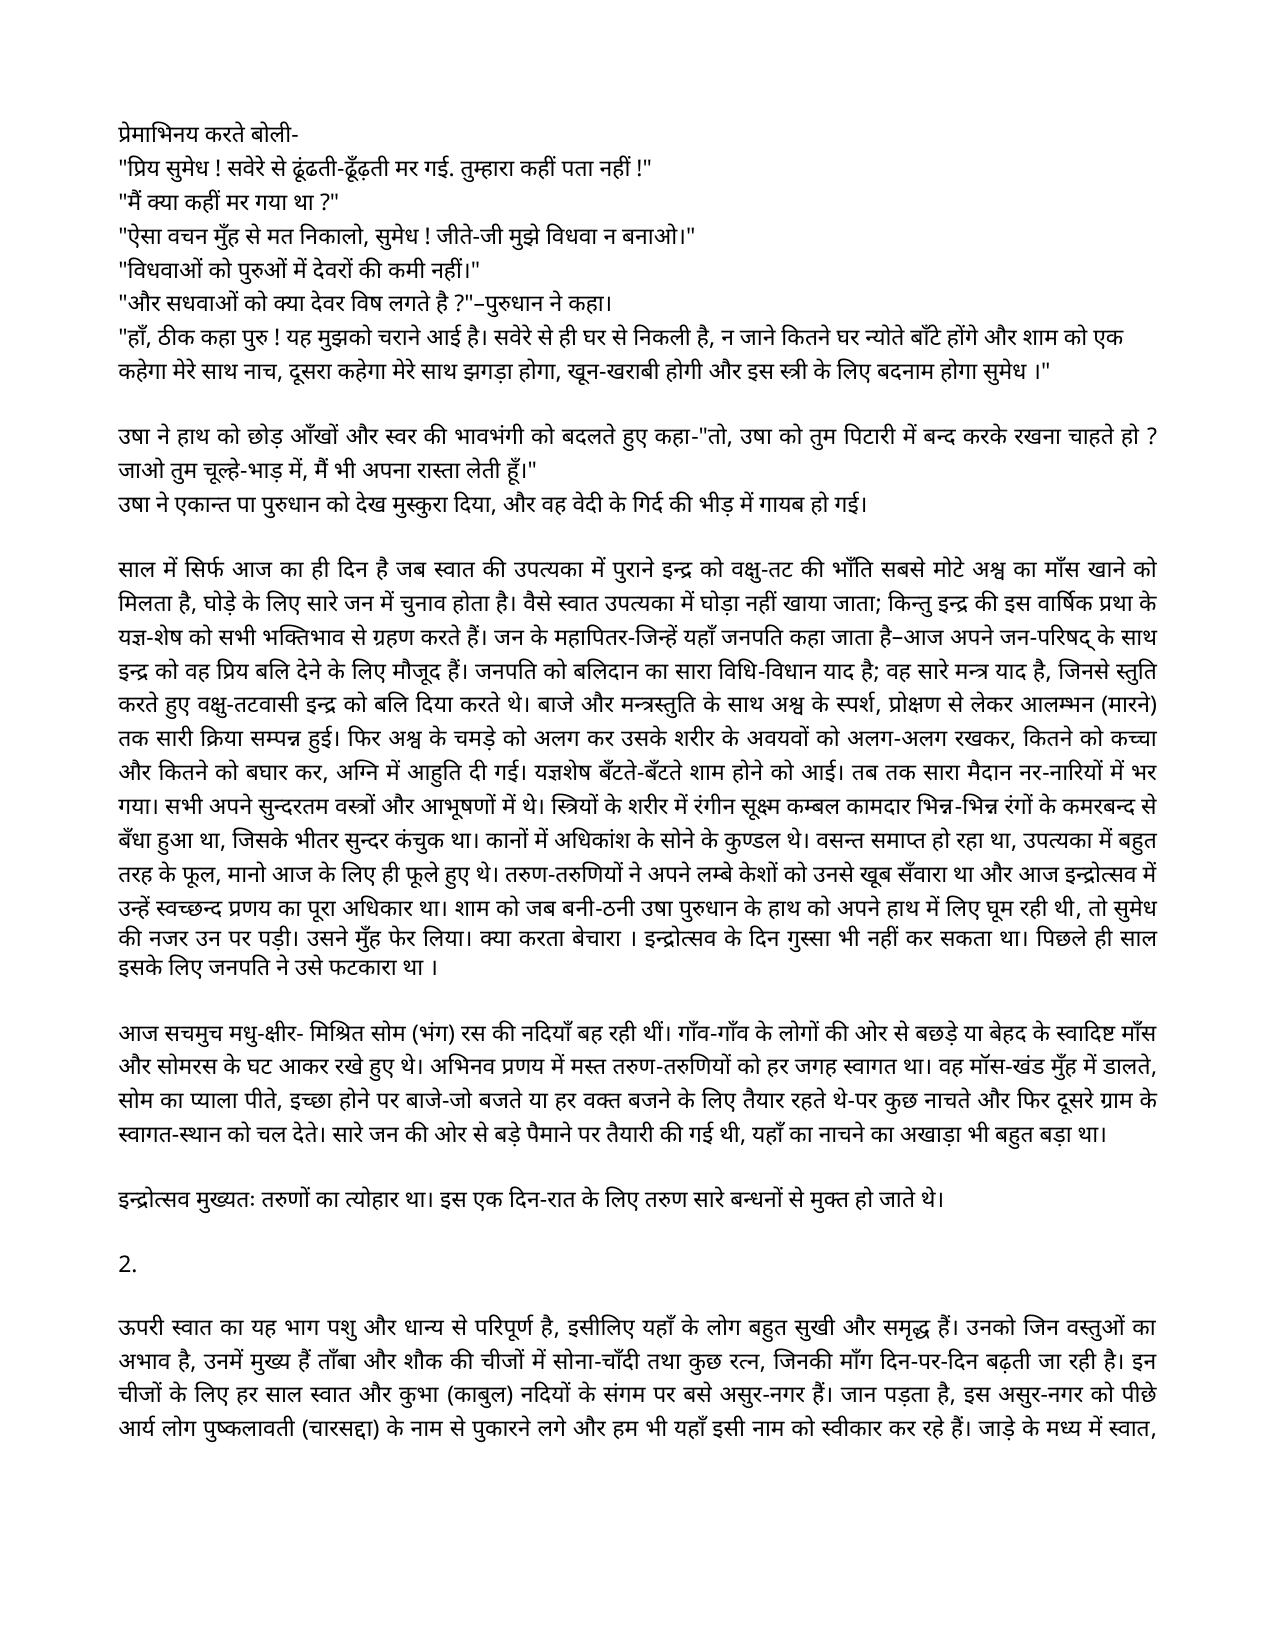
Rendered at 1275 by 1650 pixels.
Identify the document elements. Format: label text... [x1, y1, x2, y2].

text "हाँ, ठीक कहा पुरु ! यह मुझको चराने आई है। सवेरे से ही घर से निकली है, न जाने कितने घर न्योते बाँटे होंगे और शाम को एक [118, 321, 1157, 355]
text उषा ने एकान्त पा पुरुधान को देख मुस्कुरा दिया, और वह वेदी के गिर्द की भीड़ में गायब हो गई। [118, 488, 1157, 522]
text उषा ने हाथ को छोड़ आँखों और स्वर की भावभंगी को बदलते हुए कहा-"तो, उषा को तुम पिटारी में बन्द करके रखना चाहते हो ? जाओ तुम चूल्हे-भाड़ में, मैं भी अपना रास्ता लेती हूँ।" [118, 420, 1157, 488]
text "विधवाओं को पुरुओं में देवरों की कमी नहीं।" [118, 253, 1157, 287]
text "प्रिय सुमेध ! सवेरे से ढूंढती-ढूँढ़ती मर गई. तुम्हारा कहीं पता नहीं !" [118, 152, 1157, 186]
text इन्द्रोत्सव मुख्यतः तरुणों का त्योहार था। इस एक दिन-रात के लिए तरुण सारे बन्धनों से मुक्त हो जाते थे। [118, 1183, 1157, 1217]
text "मैं क्या कहीं मर गया था ?" [118, 186, 1157, 220]
text प्रेमाभिनय करते बोली- [118, 118, 1157, 152]
text साल में सिर्फ आज का ही दिन है जब स्वात की उपत्यका में पुराने इन्द्र को वक्षु-तट की भाँति सबसे मोटे अश्व का माँस खाने को मिलता है, घोड़े के लिए सारे जन में चुनाव होता है। वैसे स्वात उपत्यका में घोड़ा नहीं खाया जाता; किन्तु इन्द्र की इस वार्षिक प्रथा के यज्ञ-शेष को सभी भक्तिभाव से ग्रहण करते हैं। जन के महापितर-जिन्हें यहाँ जनपति कहा जाता है–आज अपने जन-परिषद् के साथ इन्द्र को वह प्रिय बलि देने के लिए मौजूद हैं। जनपति को बलिदान का सारा विधि-विधान याद है; वह सारे मन्त्र याद है, जिनसे स्तुति करते हुए वक्षु-तटवासी इन्द्र को बलि दिया करते थे। बाजे और मन्त्रस्तुति के साथ अश्व के स्पर्श, प्रोक्षण से लेकर आलम्भन (मारने) तक सारी क्रिया सम्पन्न हुई। फिर अश्व के चमड़े को अलग कर उसके शरीर के अवयवों को अलग-अलग रखकर, कितने को कच्चा और कितने को बघार कर, अग्नि में आहुति दी गई। यज्ञशेष बँटते-बँटते शाम होने को आई। तब तक सारा मैदान नर-नारियों में भर गया। सभी अपने सुन्दरतम वस्त्रों और आभूषणों में थे। स्त्रियों के शरीर में रंगीन सूक्ष्म कम्बल कामदार भिन्न-भिन्न रंगों के कमरबन्द से बँधा हुआ था, जिसके भीतर सुन्दर कंचुक था। कानों में अधिकांश के सोने के कुण्डल थे। वसन्त समाप्त हो रहा था, उपत्यका में बहुत तरह के फूल, मानो आज के लिए ही फूले हुए थे। तरुण-तरुणियों ने अपने लम्बे केशों को उनसे खूब सँवारा था और आज इन्द्रोत्सव में उन्हें स्वच्छन्द प्रणय का पूरा अधिकार था। शाम को जब बनी-ठनी उषा पुरुधान के हाथ को अपने हाथ में लिए घूम रही थी, तो सुमेध की नजर उन पर पड़ी। उसने मुँह फेर लिया। क्या करता बेचारा । इन्द्रोत्सव के दिन गुस्सा भी नहीं कर सकता था। पिछले ही साल इसके लिए जनपति ने उसे फटकारा था । [118, 553, 1157, 985]
text कहेगा मेरे साथ नाच, दूसरा कहेगा मेरे साथ झगड़ा होगा, खून-खराबी होगी और इस स्त्री के लिए बदनाम होगा सुमेध ।" [118, 355, 1157, 389]
text ऊपरी स्वात का यह भाग पशु और धान्य से परिपूर्ण है, इसीलिए यहाँ के लोग बहुत सुखी और समृद्ध हैं। उनको जिन वस्तुओं का अभाव है, उनमें मुख्य हैं ताँबा और शौक की चीजों में सोना-चाँदी तथा कुछ रत्न, जिनकी माँग दिन-पर-दिन बढ़ती जा रही है। इन चीजों के लिए हर साल स्वात और कुभा (काबुल) नदियों के संगम पर बसे असुर-नगर हैं। जान पड़ता है, इस असुर-नगर को पीछे आर्य लोग पुष्कलावती (चारसद्दा) के नाम से पुकारने लगे और हम भी यहाँ इसी नाम को स्वीकार कर रहे हैं। जाड़े के मध्य में स्वात, [118, 1311, 1157, 1446]
text "और सधवाओं को क्या देवर विष लगते है ?"–पुरुधान ने कहा। [118, 287, 1157, 321]
text 2. [118, 1248, 1157, 1279]
text आज सचमुच मधु-क्षीर- मिश्रित सोम (भंग) रस की नदियाँ बह रही थीं। गाँव-गाँव के लोगों की ओर से बछड़े या बेहद के स्वादिष्ट माँस और सोमरस के घट आकर रखे हुए थे। अभिनव प्रणय में मस्त तरुण-तरुणियों को हर जगह स्वागत था। वह मॉस-खंड मुँह में डालते, सोम का प्याला पीते, इच्छा होने पर बाजे-जो बजते या हर वक्त बजने के लिए तैयार रहते थे-पर कुछ नाचते और फिर दूसरे ग्राम के स्वागत-स्थान को चल देते। सारे जन की ओर से बड़े पैमाने पर तैयारी की गई थी, यहाँ का नाचने का अखाड़ा भी बहुत बड़ा था। [118, 1016, 1157, 1152]
text "ऐसा वचन मुँह से मत निकालो, सुमेध ! जीते-जी मुझे विधवा न बनाओ।" [118, 220, 1157, 253]
